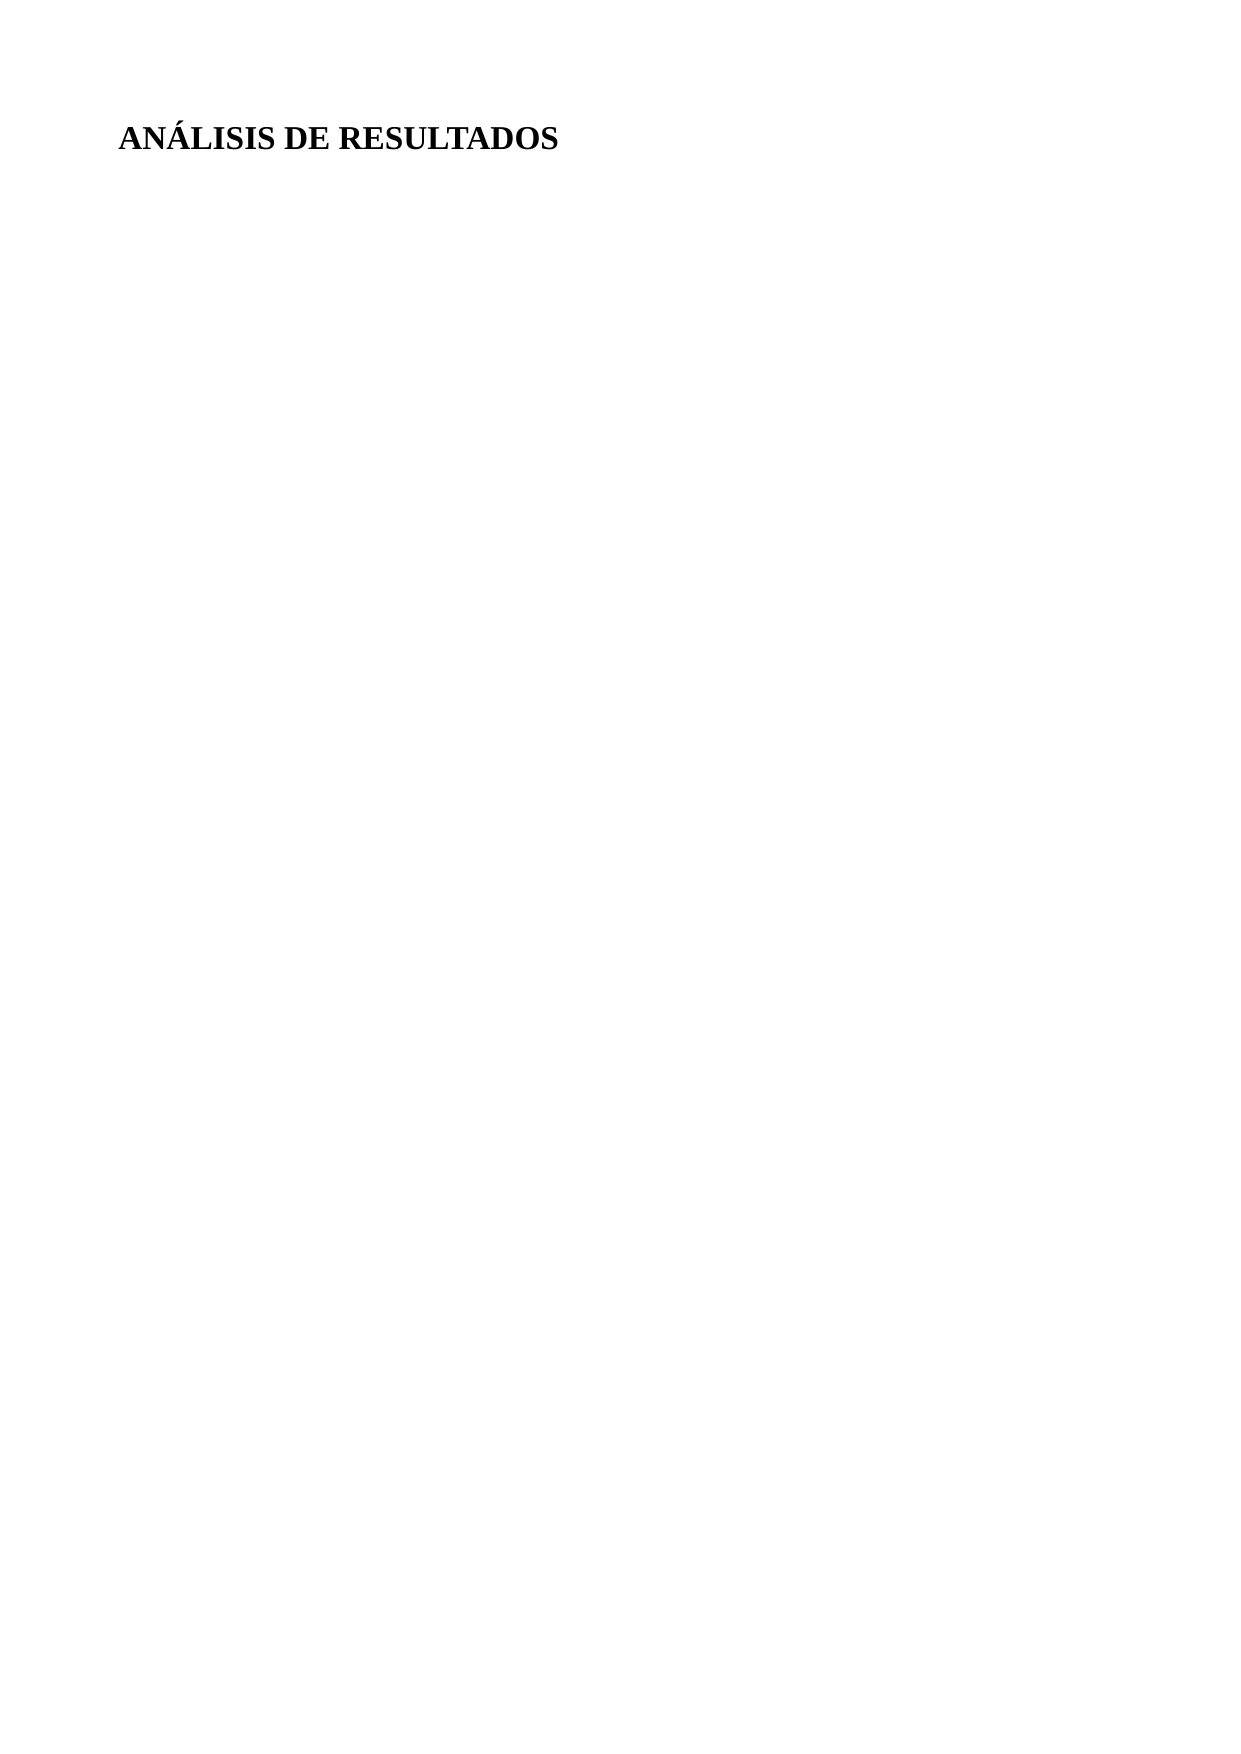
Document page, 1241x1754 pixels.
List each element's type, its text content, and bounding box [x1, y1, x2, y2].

text ANÁLISIS DE RESULTADOS [118, 118, 1122, 156]
